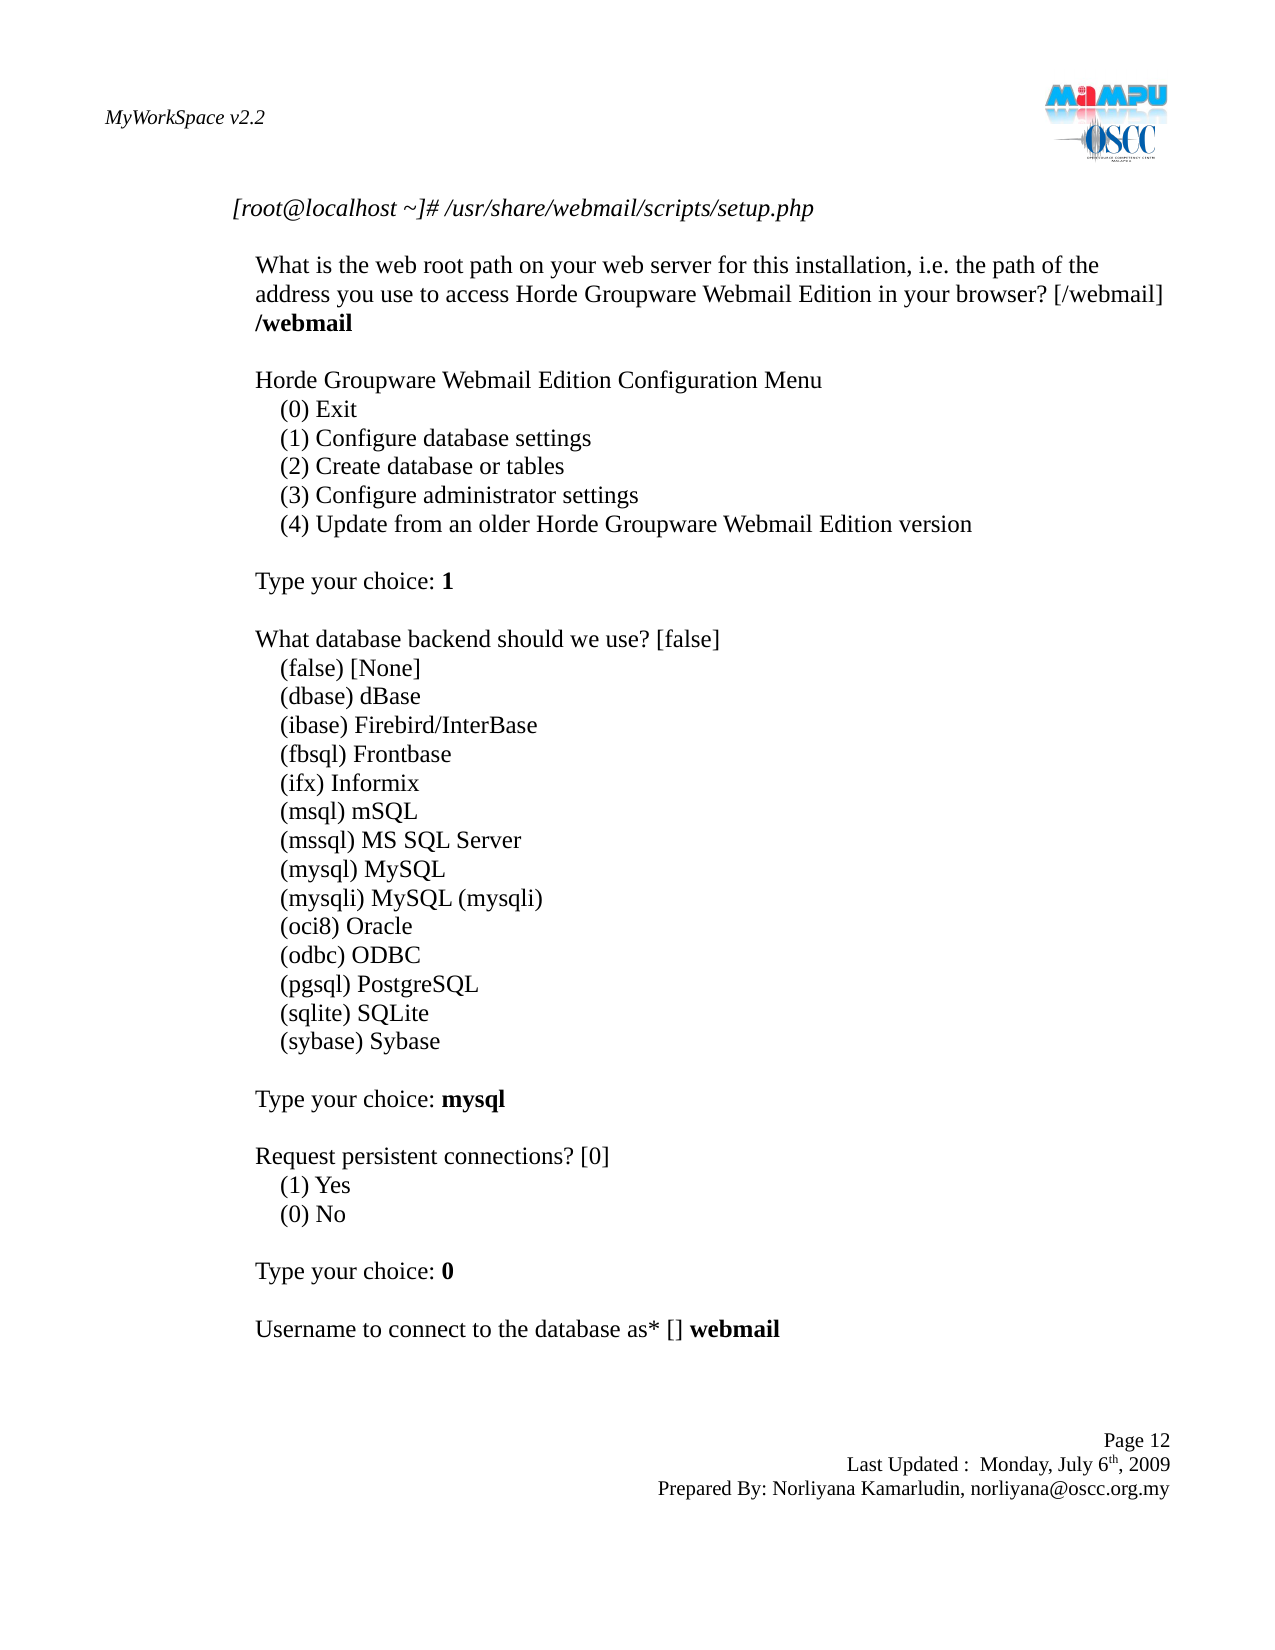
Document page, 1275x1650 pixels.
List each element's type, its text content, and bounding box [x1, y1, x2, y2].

text (mysqli) MySQL (mysqli) [105, 883, 1170, 911]
text [root@localhost ~]# /usr/share/webmail/scripts/setup.php [232, 193, 1170, 221]
text Type your choice: mysql [105, 1084, 1170, 1113]
picture [1045, 69, 1168, 163]
text (oci8) Oracle [105, 911, 1170, 940]
text (2) Create database or tables [105, 451, 1170, 480]
text (0) Exit [105, 394, 1170, 423]
text Request persistent connections? [0] [105, 1141, 1170, 1170]
text (4) Update from an older Horde Groupware Webmail Edition version [105, 509, 1170, 538]
text (1) Configure database settings [105, 423, 1170, 451]
text What database backend should we use? [false] [105, 624, 1170, 653]
text What is the web root path on your web server for this installation, i.e. the path of the address you use to access Horde Groupware Webmail Edition in your browser? [/webmail] /webmail [255, 250, 1170, 336]
text (mssql) MS SQL Server [105, 825, 1170, 854]
text (odbc) ODBC [105, 940, 1170, 969]
text (mysql) MySQL [105, 854, 1170, 883]
text Type your choice: 0 [105, 1256, 1170, 1285]
text Username to connect to the database as* [] webmail [105, 1314, 1170, 1343]
text (sybase) Sybase [105, 1026, 1170, 1055]
text Horde Groupware Webmail Edition Configuration Menu [105, 365, 1170, 394]
text (pgsql) PostgreSQL [105, 969, 1170, 998]
text (ifx) Informix [105, 768, 1170, 796]
text (1) Yes [105, 1170, 1170, 1199]
text Type your choice: 1 [105, 566, 1170, 595]
text (fbsql) Frontbase [105, 739, 1170, 768]
text (dbase) dBase [105, 681, 1170, 710]
text (msql) mSQL [105, 796, 1170, 825]
text (false) [None] [105, 653, 1170, 681]
text (ibase) Firebird/InterBase [105, 710, 1170, 739]
text (0) No [105, 1199, 1170, 1228]
text (3) Configure administrator settings [105, 480, 1170, 509]
text (sqlite) SQLite [105, 998, 1170, 1026]
